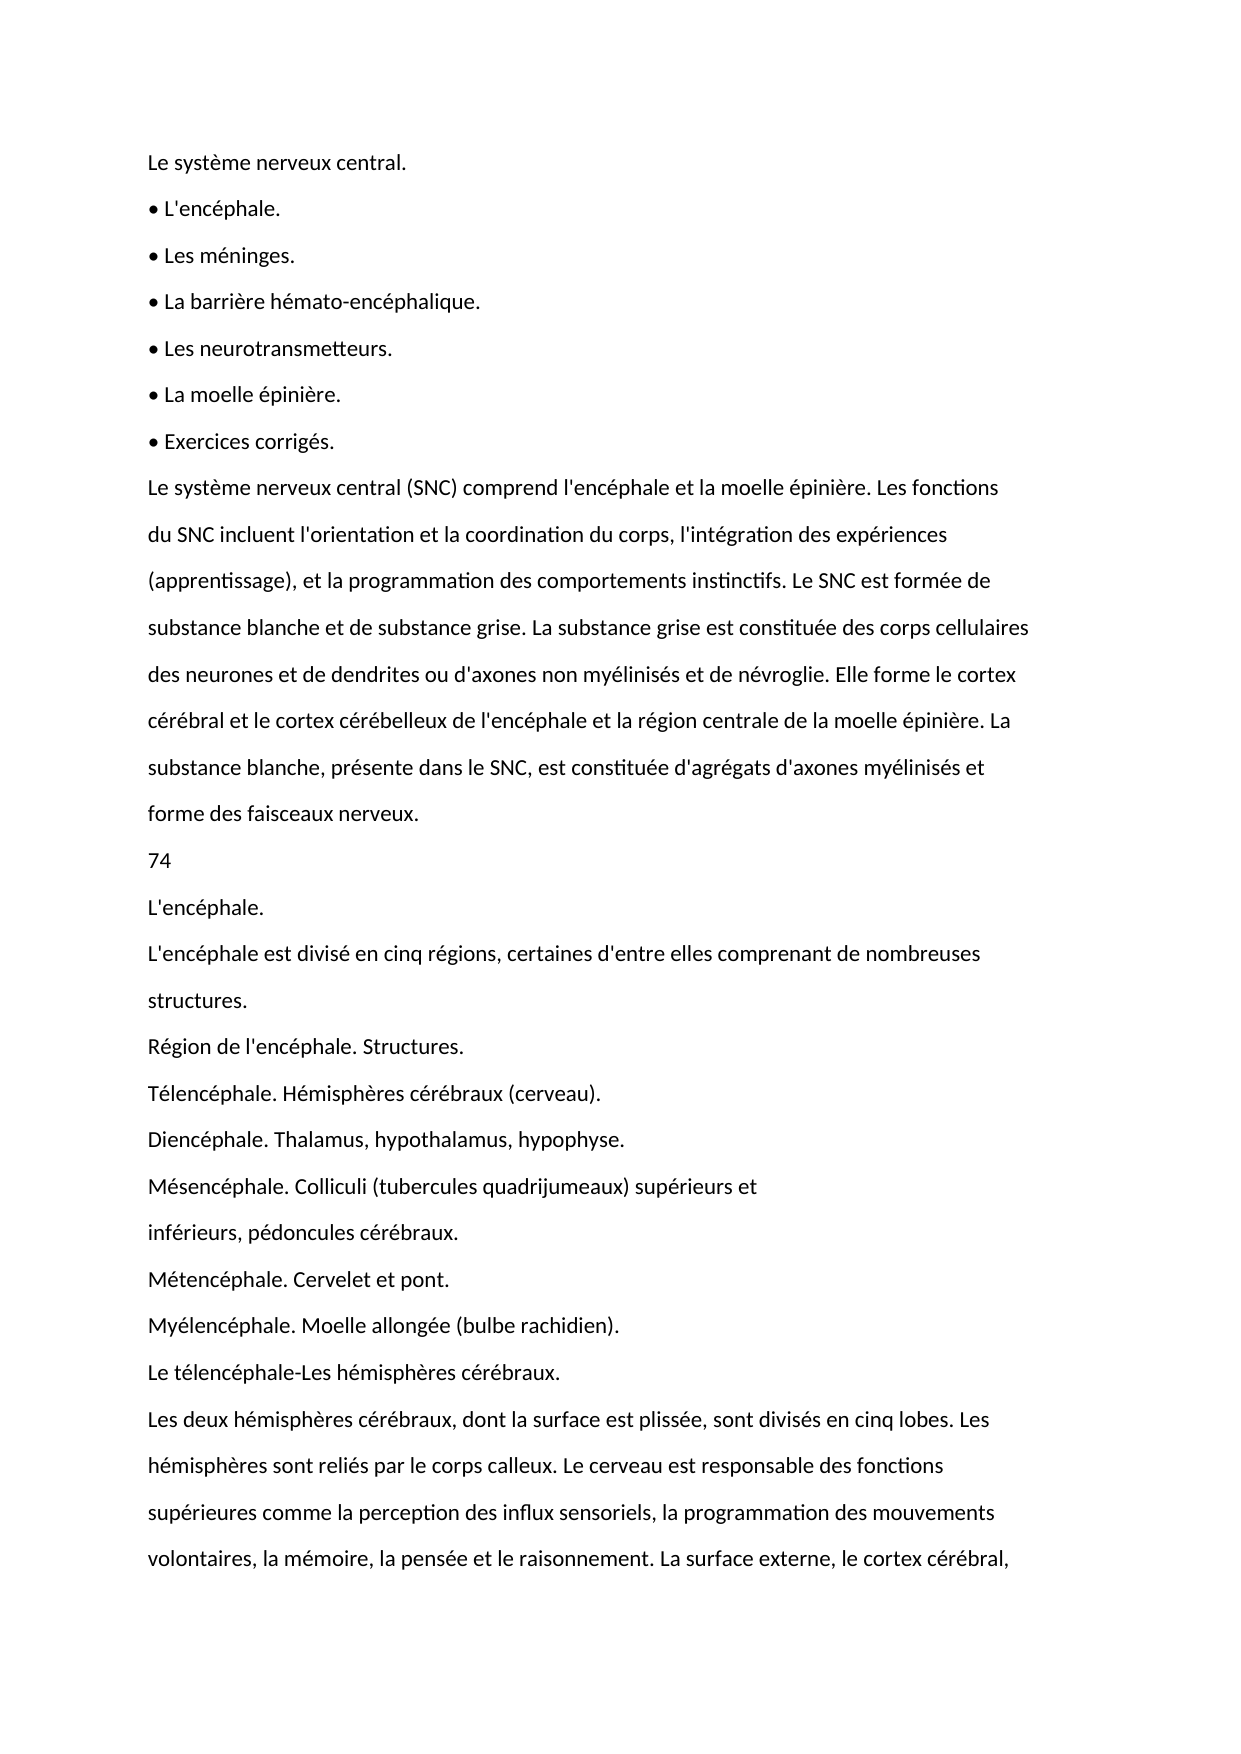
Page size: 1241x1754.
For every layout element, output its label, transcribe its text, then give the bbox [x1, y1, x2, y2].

text Le système nerveux central (SNC) comprend l'encéphale et la moelle épinière. Les fonctions [148, 473, 1093, 502]
text Le système nerveux central. [148, 148, 1093, 176]
text Diencéphale. Thalamus, hypothalamus, hypophyse. [148, 1125, 1093, 1153]
text Région de l'encéphale. Structures. [148, 1032, 1093, 1060]
text L'encéphale est divisé en cinq régions, certaines d'entre elles comprenant de nombreuses [148, 939, 1093, 967]
text structures. [148, 986, 1093, 1014]
text forme des faisceaux nerveux. [148, 799, 1093, 827]
text substance blanche et de substance grise. La substance grise est constituée des corps cellulaires [148, 613, 1093, 641]
text • La moelle épinière. [148, 380, 1093, 408]
text L'encéphale. [148, 893, 1093, 921]
text des neurones et de dendrites ou d'axones non myélinisés et de névroglie. Elle forme le cortex [148, 660, 1093, 688]
text Les deux hémisphères cérébraux, dont la surface est plissée, sont divisés en cinq lobes. Les [148, 1405, 1093, 1433]
text • L'encéphale. [148, 194, 1093, 222]
text hémisphères sont reliés par le corps calleux. Le cerveau est responsable des fonctions [148, 1451, 1093, 1479]
text volontaires, la mémoire, la pensée et le raisonnement. La surface externe, le cortex cérébral, [148, 1544, 1093, 1572]
text Télencéphale. Hémisphères cérébraux (cerveau). [148, 1079, 1093, 1107]
text Mésencéphale. Colliculi (tubercules quadrijumeaux) supérieurs et [148, 1172, 1093, 1200]
text • Exercices corrigés. [148, 427, 1093, 455]
text (apprentissage), et la programmation des comportements instinctifs. Le SNC est formée de [148, 567, 1093, 595]
text • La barrière hémato-encéphalique. [148, 287, 1093, 315]
text substance blanche, présente dans le SNC, est constituée d'agrégats d'axones myélinisés et [148, 753, 1093, 781]
text Myélencéphale. Moelle allongée (bulbe rachidien). [148, 1312, 1093, 1340]
text cérébral et le cortex cérébelleux de l'encéphale et la région centrale de la moelle épinière. La [148, 706, 1093, 734]
text • Les neurotransmetteurs. [148, 334, 1093, 362]
text • Les méninges. [148, 241, 1093, 269]
text 74 [148, 846, 1093, 874]
text inférieurs, pédoncules cérébraux. [148, 1218, 1093, 1247]
text supérieures comme la perception des influx sensoriels, la programmation des mouvements [148, 1498, 1093, 1526]
text Métencéphale. Cervelet et pont. [148, 1265, 1093, 1293]
text Le télencéphale-Les hémisphères cérébraux. [148, 1358, 1093, 1386]
text du SNC incluent l'orientation et la coordination du corps, l'intégration des expériences [148, 520, 1093, 548]
